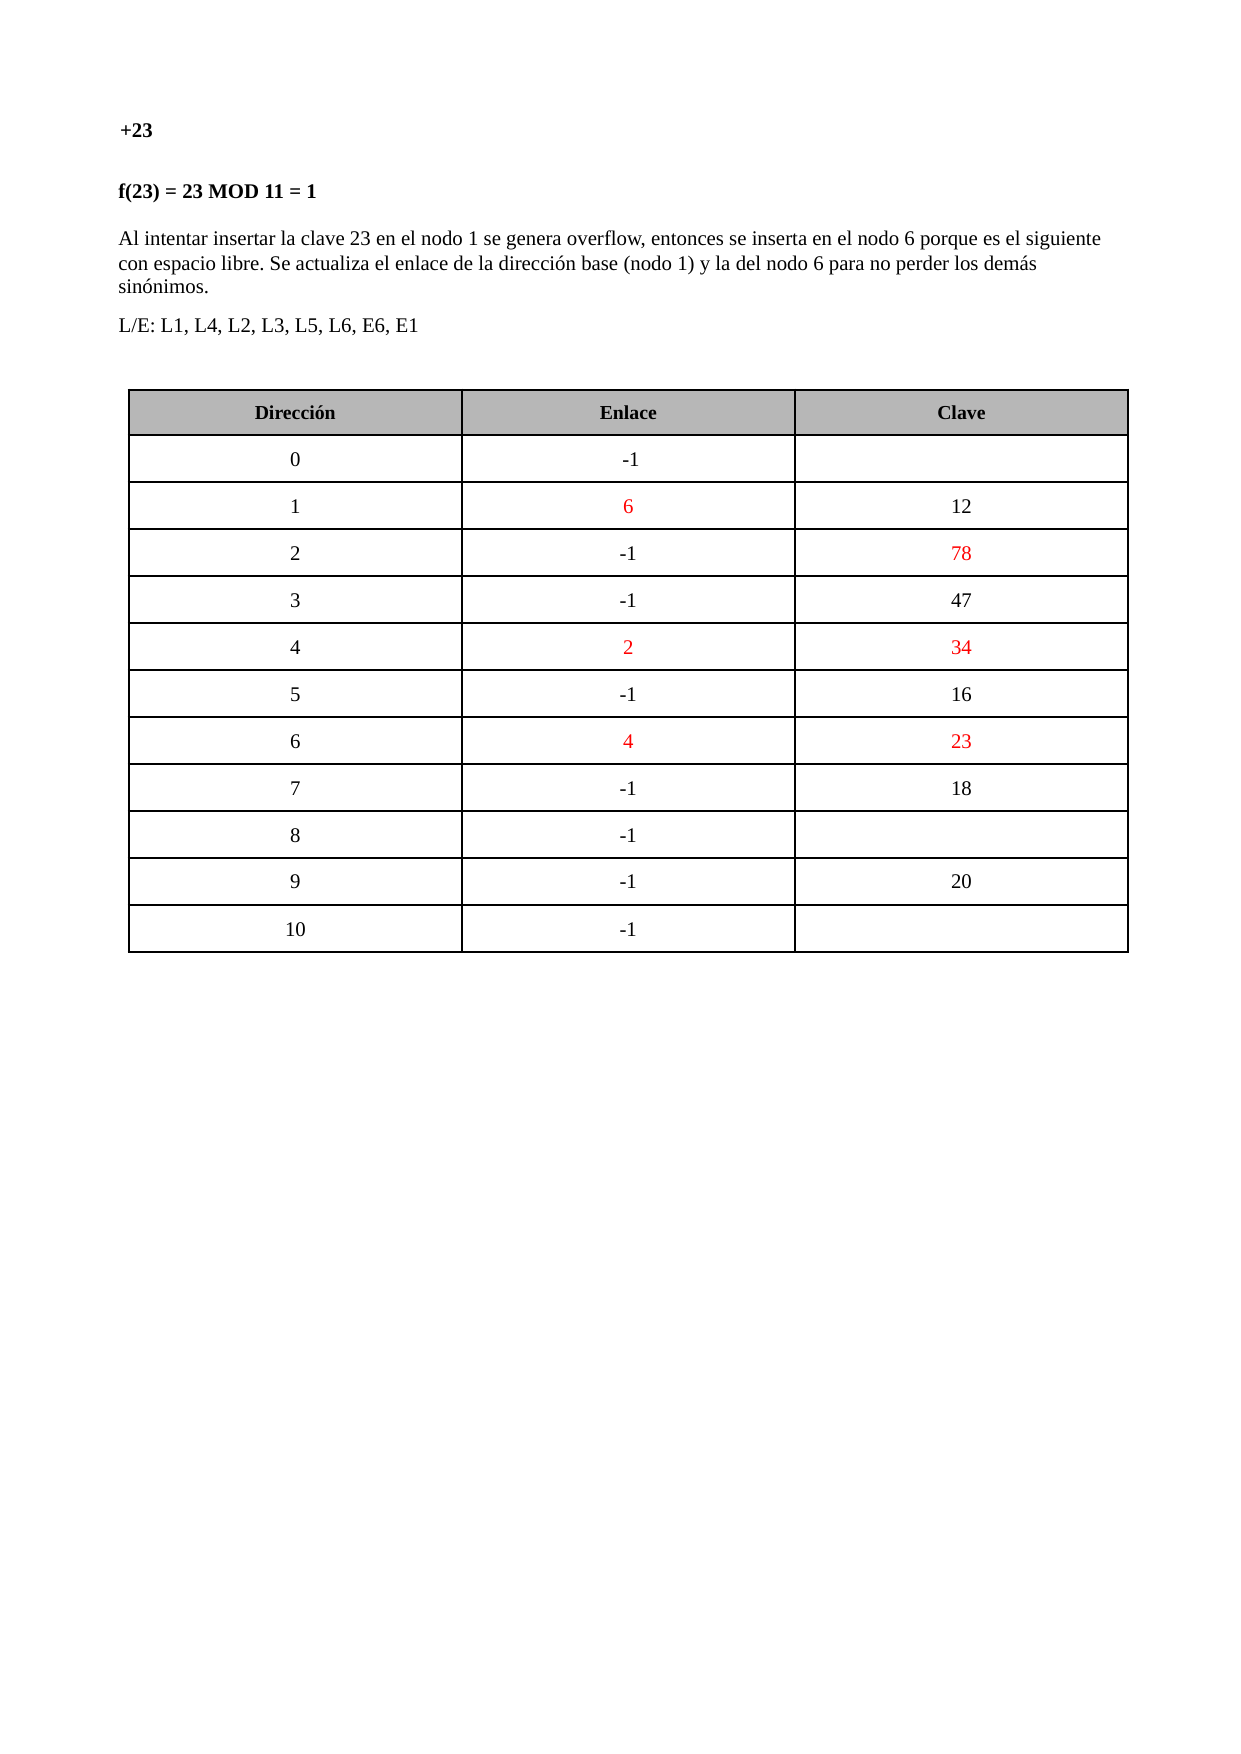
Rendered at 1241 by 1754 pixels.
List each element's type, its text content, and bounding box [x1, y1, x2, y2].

table_cell [796, 906, 1127, 951]
table_header Enlace [463, 391, 794, 434]
table_cell -1 [463, 436, 794, 481]
table_header Dirección [130, 391, 461, 434]
table_cell 6 [130, 718, 461, 763]
table_cell 4 [463, 718, 794, 763]
table_cell 2 [463, 624, 794, 669]
table_cell -1 [463, 859, 794, 904]
table_cell [796, 812, 1127, 857]
table_cell 0 [130, 436, 461, 481]
table_cell 6 [463, 483, 794, 528]
text f(23) = 23 MOD 11 = 1 [118, 178, 1122, 203]
table_cell 10 [130, 906, 461, 951]
table_cell -1 [463, 577, 794, 622]
table_cell 9 [130, 859, 461, 904]
table_header Clave [796, 391, 1127, 434]
table_cell -1 [463, 530, 794, 575]
table_cell -1 [463, 765, 794, 810]
table_cell 1 [130, 483, 461, 528]
table_cell -1 [463, 906, 794, 951]
text L/E: L1, L4, L2, L3, L5, L6, E6, E1 [118, 313, 882, 337]
table_cell -1 [463, 812, 794, 857]
table_cell 4 [130, 624, 461, 669]
table_cell 8 [130, 812, 461, 857]
table_cell 5 [130, 671, 461, 716]
text Al intentar insertar la clave 23 en el nodo 1 se genera overflow, entonces se inserta en el nodo 6 porque es el siguiente con espacio libre. Se actualiza el enlace de la dirección base (nodo 1) y la del nodo 6 para no perder los demás sinónimos. [118, 226, 1122, 298]
table_cell 34 [796, 624, 1127, 669]
table_cell 16 [796, 671, 1127, 716]
table_cell -1 [463, 671, 794, 716]
table_cell [796, 436, 1127, 481]
table_cell 2 [130, 530, 461, 575]
table_cell 3 [130, 577, 461, 622]
table_cell 78 [796, 530, 1127, 575]
table_cell 20 [796, 859, 1127, 904]
table_cell 7 [130, 765, 461, 810]
table_cell 47 [796, 577, 1127, 622]
text +23 [118, 118, 1079, 142]
table_cell 23 [796, 718, 1127, 763]
table_cell 12 [796, 483, 1127, 528]
table_cell 18 [796, 765, 1127, 810]
